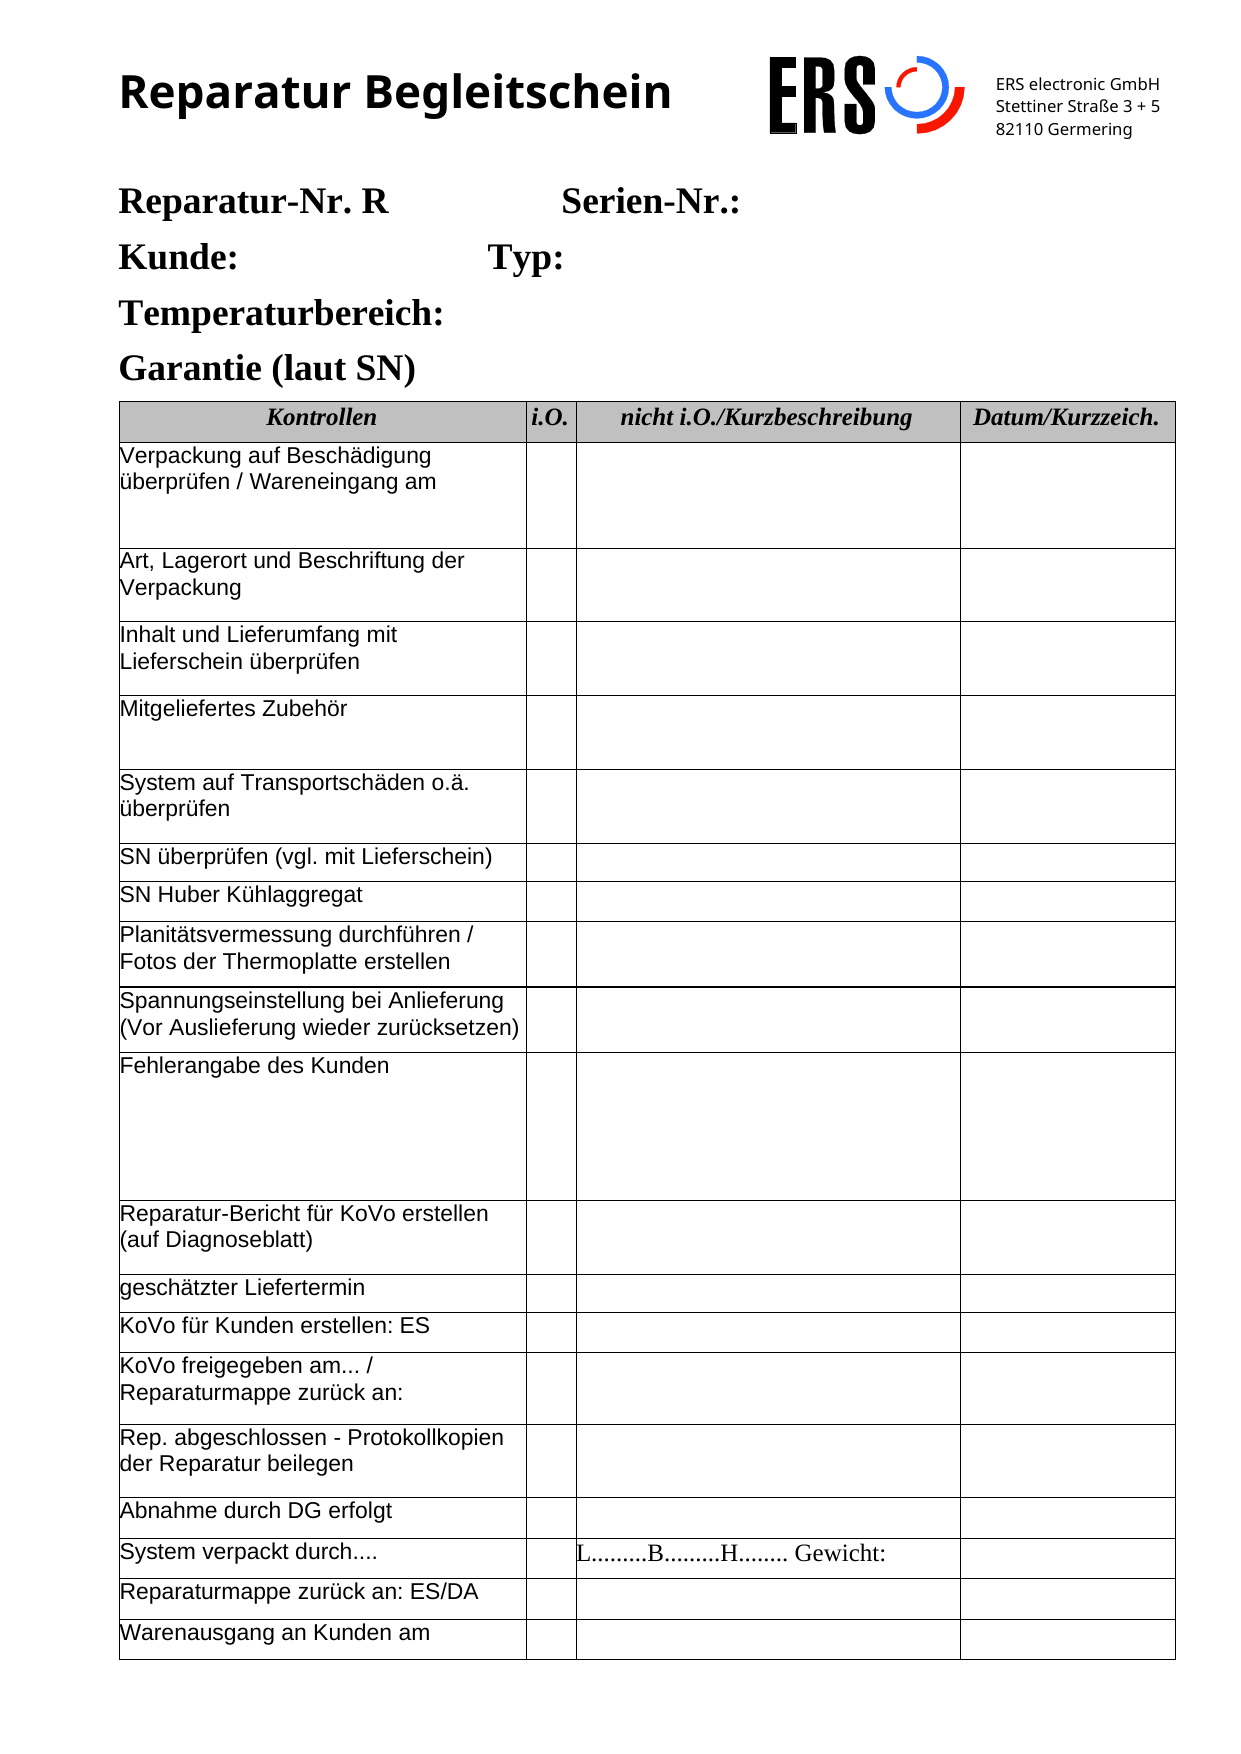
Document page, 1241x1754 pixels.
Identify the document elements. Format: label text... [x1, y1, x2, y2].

text Kunde: Typ: [118, 234, 1092, 278]
table_cell [527, 696, 576, 769]
table_cell Art, Lagerort und Beschriftung der Verpackung [120, 549, 526, 621]
table_cell [577, 1353, 960, 1423]
table_cell [527, 882, 576, 921]
table_cell [577, 622, 960, 695]
table_cell Rep. abgeschlossen - Protokollkopien der Reparatur beilegen [120, 1425, 526, 1497]
table_cell [961, 922, 1175, 986]
table_cell Fehlerangabe des Kunden [120, 1053, 526, 1200]
table_cell [577, 1201, 960, 1274]
table_cell [527, 770, 576, 843]
table_header nicht i.O./Kurzbeschreibung [577, 402, 960, 442]
table_cell [577, 770, 960, 843]
table_cell [961, 1275, 1175, 1312]
table_cell [961, 443, 1175, 547]
table_cell Reparatur-Bericht für KoVo erstellen (auf Diagnoseblatt) [120, 1201, 526, 1274]
table_cell [527, 844, 576, 881]
table_cell [961, 696, 1175, 769]
table_cell [577, 1620, 960, 1659]
table_cell Planitätsvermessung durchführen / Fotos der Thermoplatte erstellen [120, 922, 526, 986]
table_cell [961, 1313, 1175, 1352]
table_cell [527, 1313, 576, 1352]
table_cell [961, 1539, 1175, 1578]
table_cell SN überprüfen (vgl. mit Lieferschein) [120, 844, 526, 881]
table_cell KoVo freigegeben am... / Reparaturmappe zurück an: [120, 1353, 526, 1423]
table_cell [577, 443, 960, 547]
table_header i.O. [527, 402, 576, 442]
table_cell Abnahme durch DG erfolgt [120, 1498, 526, 1538]
table_cell [961, 1201, 1175, 1274]
table_cell [527, 549, 576, 621]
table_header Kontrollen [120, 402, 526, 442]
text Temperaturbereich: [118, 290, 1092, 333]
table_cell [961, 549, 1175, 621]
table_cell [961, 770, 1175, 843]
table_cell [577, 1313, 960, 1352]
table_cell [527, 1201, 576, 1274]
table_cell [961, 1425, 1175, 1497]
table_cell [577, 988, 960, 1052]
table_cell [961, 1353, 1175, 1423]
table_cell [961, 844, 1175, 881]
table_cell [577, 1498, 960, 1538]
table_cell SN Huber Kühlaggregat [120, 882, 526, 921]
table_cell [577, 1053, 960, 1200]
table_cell [527, 1539, 576, 1578]
table_cell [577, 1275, 960, 1312]
table_cell [577, 549, 960, 621]
table_cell [527, 622, 576, 695]
table_cell [577, 922, 960, 986]
table_cell Warenausgang an Kunden am [120, 1620, 526, 1659]
table_cell KoVo für Kunden erstellen: ES [120, 1313, 526, 1352]
text Garantie (laut SN) [118, 346, 1092, 389]
table_cell [961, 1620, 1175, 1659]
table_cell [527, 1053, 576, 1200]
table_cell [527, 1353, 576, 1423]
table_cell [961, 1579, 1175, 1618]
table_cell [527, 922, 576, 986]
table_cell [577, 696, 960, 769]
table_cell [961, 622, 1175, 695]
table_cell [527, 1620, 576, 1659]
text Reparatur-Nr. R Serien-Nr.: [118, 179, 1092, 222]
table_cell [527, 443, 576, 547]
table_cell [961, 1498, 1175, 1538]
table_cell [961, 882, 1175, 921]
table_cell [527, 1579, 576, 1618]
table_cell [577, 882, 960, 921]
table_cell [577, 1425, 960, 1497]
table_cell [527, 988, 576, 1052]
table_cell Reparaturmappe zurück an: ES/DA [120, 1579, 526, 1618]
table_cell [961, 988, 1175, 1052]
table_cell [577, 1579, 960, 1618]
table_cell [577, 844, 960, 881]
table_cell [527, 1498, 576, 1538]
table_cell [527, 1425, 576, 1497]
table_cell Spannungseinstellung bei Anlieferung (Vor Auslieferung wieder zurücksetzen) [120, 988, 526, 1052]
table_header Datum/Kurzzeich. [961, 402, 1175, 442]
table_cell System verpackt durch.... [120, 1539, 526, 1578]
table_cell [961, 1053, 1175, 1200]
table_cell Verpackung auf Beschädigung überprüfen / Wareneingang am [120, 443, 526, 547]
table_cell System auf Transportschäden o.ä. überprüfen [120, 770, 526, 843]
table_cell L.........B.........H........ Gewicht: [577, 1539, 960, 1578]
table_cell geschätzter Liefertermin [120, 1275, 526, 1312]
table_cell Mitgeliefertes Zubehör [120, 696, 526, 769]
table_cell Inhalt und Lieferumfang mit Lieferschein überprüfen [120, 622, 526, 695]
table_cell [527, 1275, 576, 1312]
